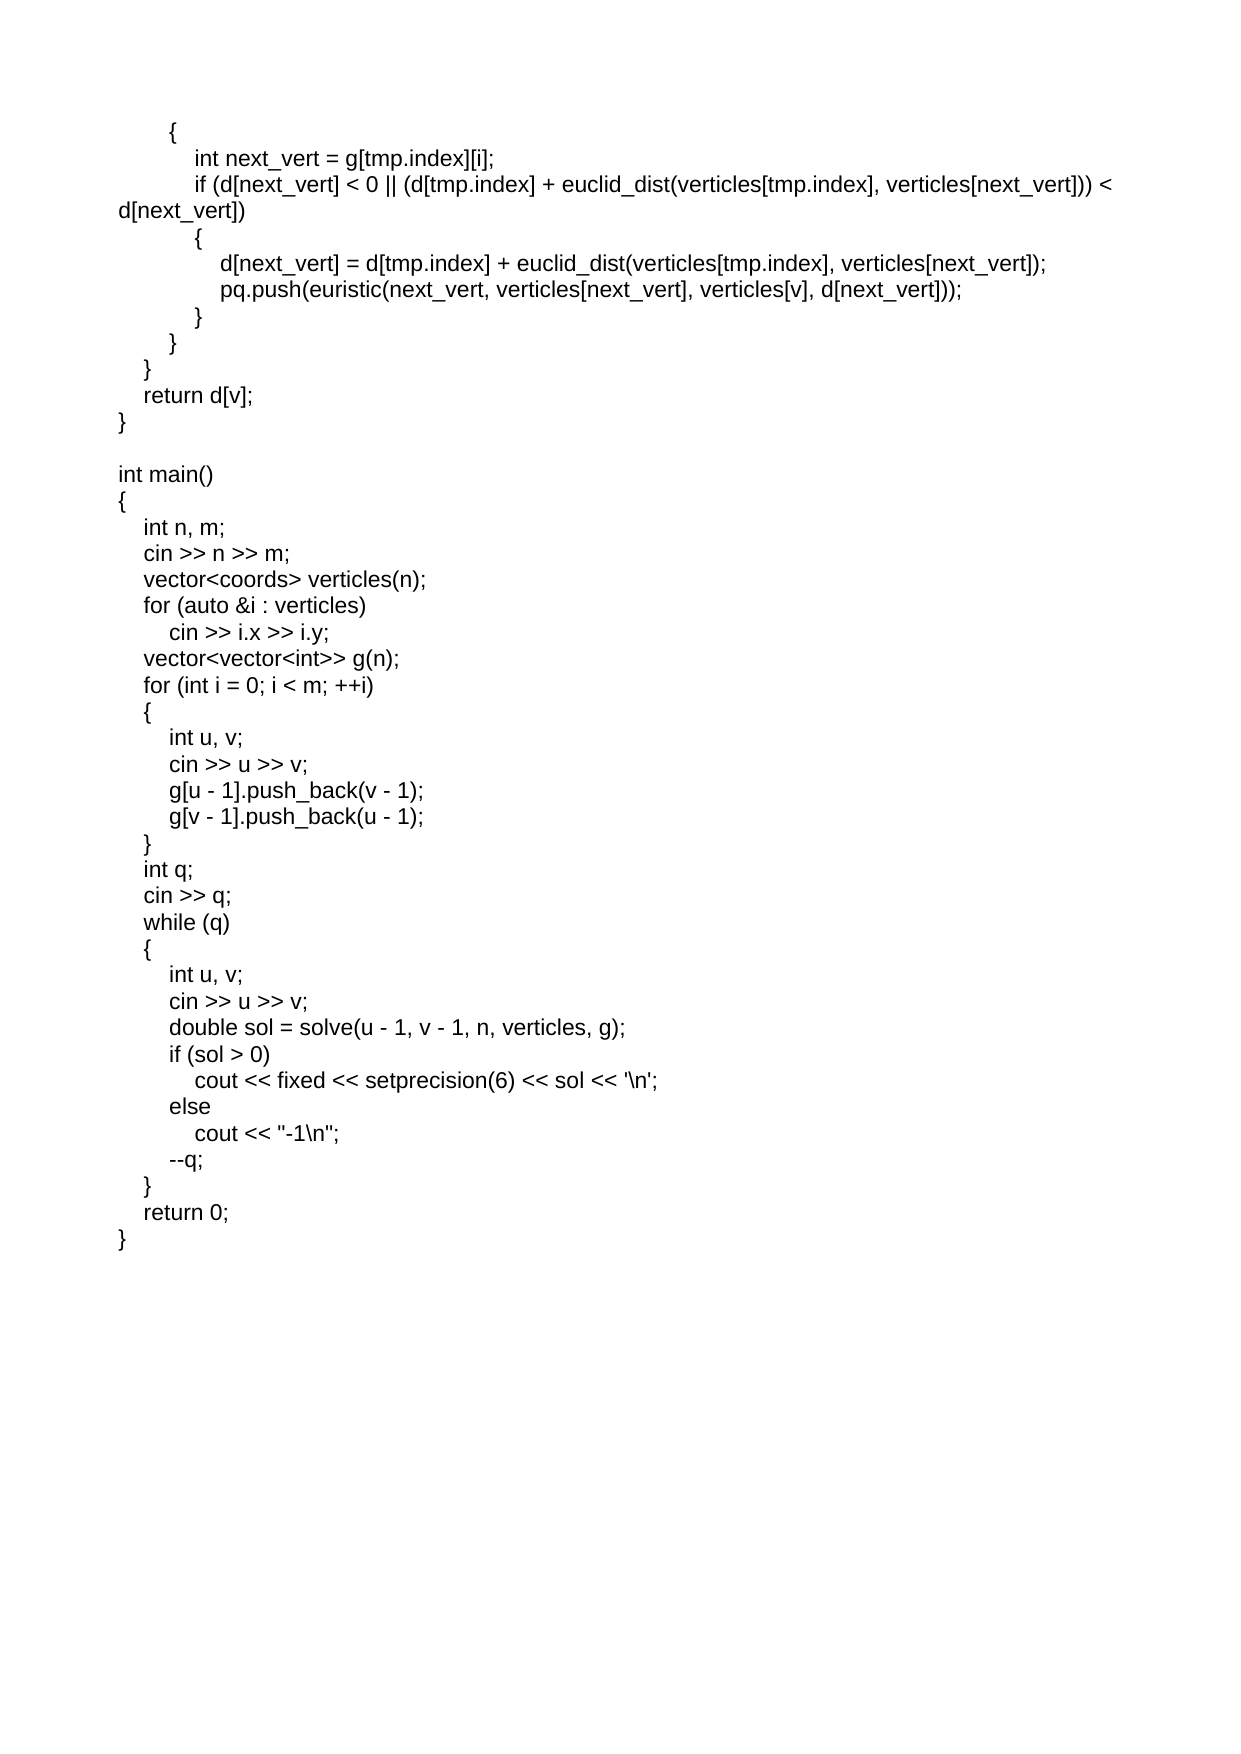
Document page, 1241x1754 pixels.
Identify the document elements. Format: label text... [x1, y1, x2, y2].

text { [118, 487, 1122, 513]
text if (d[next_vert] < 0 || (d[tmp.index] + euclid_dist(verticles[tmp.index], verticles[next_vert])) < d[next_vert]) [118, 171, 1122, 223]
text { [118, 698, 1122, 724]
text int q; [118, 856, 1122, 882]
text vector<coords> verticles(n); [118, 566, 1122, 592]
text pq.push(euristic(next_vert, verticles[next_vert], verticles[v], d[next_vert])); [118, 276, 1122, 303]
text for (int i = 0; i < m; ++i) [118, 672, 1122, 698]
text cin >> n >> m; [118, 540, 1122, 566]
text int u, v; [118, 724, 1122, 751]
text g[v - 1].push_back(u - 1); [118, 803, 1122, 830]
text if (sol > 0) [118, 1041, 1122, 1067]
text else [118, 1093, 1122, 1119]
text int n, m; [118, 513, 1122, 540]
text cin >> u >> v; [118, 988, 1122, 1014]
text d[next_vert] = d[tmp.index] + euclid_dist(verticles[tmp.index], verticles[next_vert]); [118, 250, 1122, 276]
text } [118, 1172, 1122, 1199]
text } [118, 1225, 1122, 1251]
text int u, v; [118, 961, 1122, 988]
text } [118, 355, 1122, 382]
text } [118, 408, 1122, 434]
text return d[v]; [118, 382, 1122, 408]
text { [118, 935, 1122, 961]
text while (q) [118, 909, 1122, 935]
text int main() [118, 461, 1122, 487]
text } [118, 329, 1122, 355]
text --q; [118, 1146, 1122, 1172]
text } [118, 303, 1122, 329]
text return 0; [118, 1199, 1122, 1225]
text int next_vert = g[tmp.index][i]; [118, 144, 1122, 171]
text cin >> u >> v; [118, 751, 1122, 777]
text double sol = solve(u - 1, v - 1, n, verticles, g); [118, 1014, 1122, 1041]
text cout << fixed << setprecision(6) << sol << '\n'; [118, 1067, 1122, 1093]
text vector<vector<int>> g(n); [118, 645, 1122, 672]
text cin >> i.x >> i.y; [118, 619, 1122, 645]
text { [118, 118, 1122, 144]
text { [118, 223, 1122, 250]
text cin >> q; [118, 882, 1122, 909]
text } [118, 830, 1122, 856]
text g[u - 1].push_back(v - 1); [118, 777, 1122, 803]
text cout << "-1\n"; [118, 1119, 1122, 1146]
text for (auto &i : verticles) [118, 592, 1122, 619]
